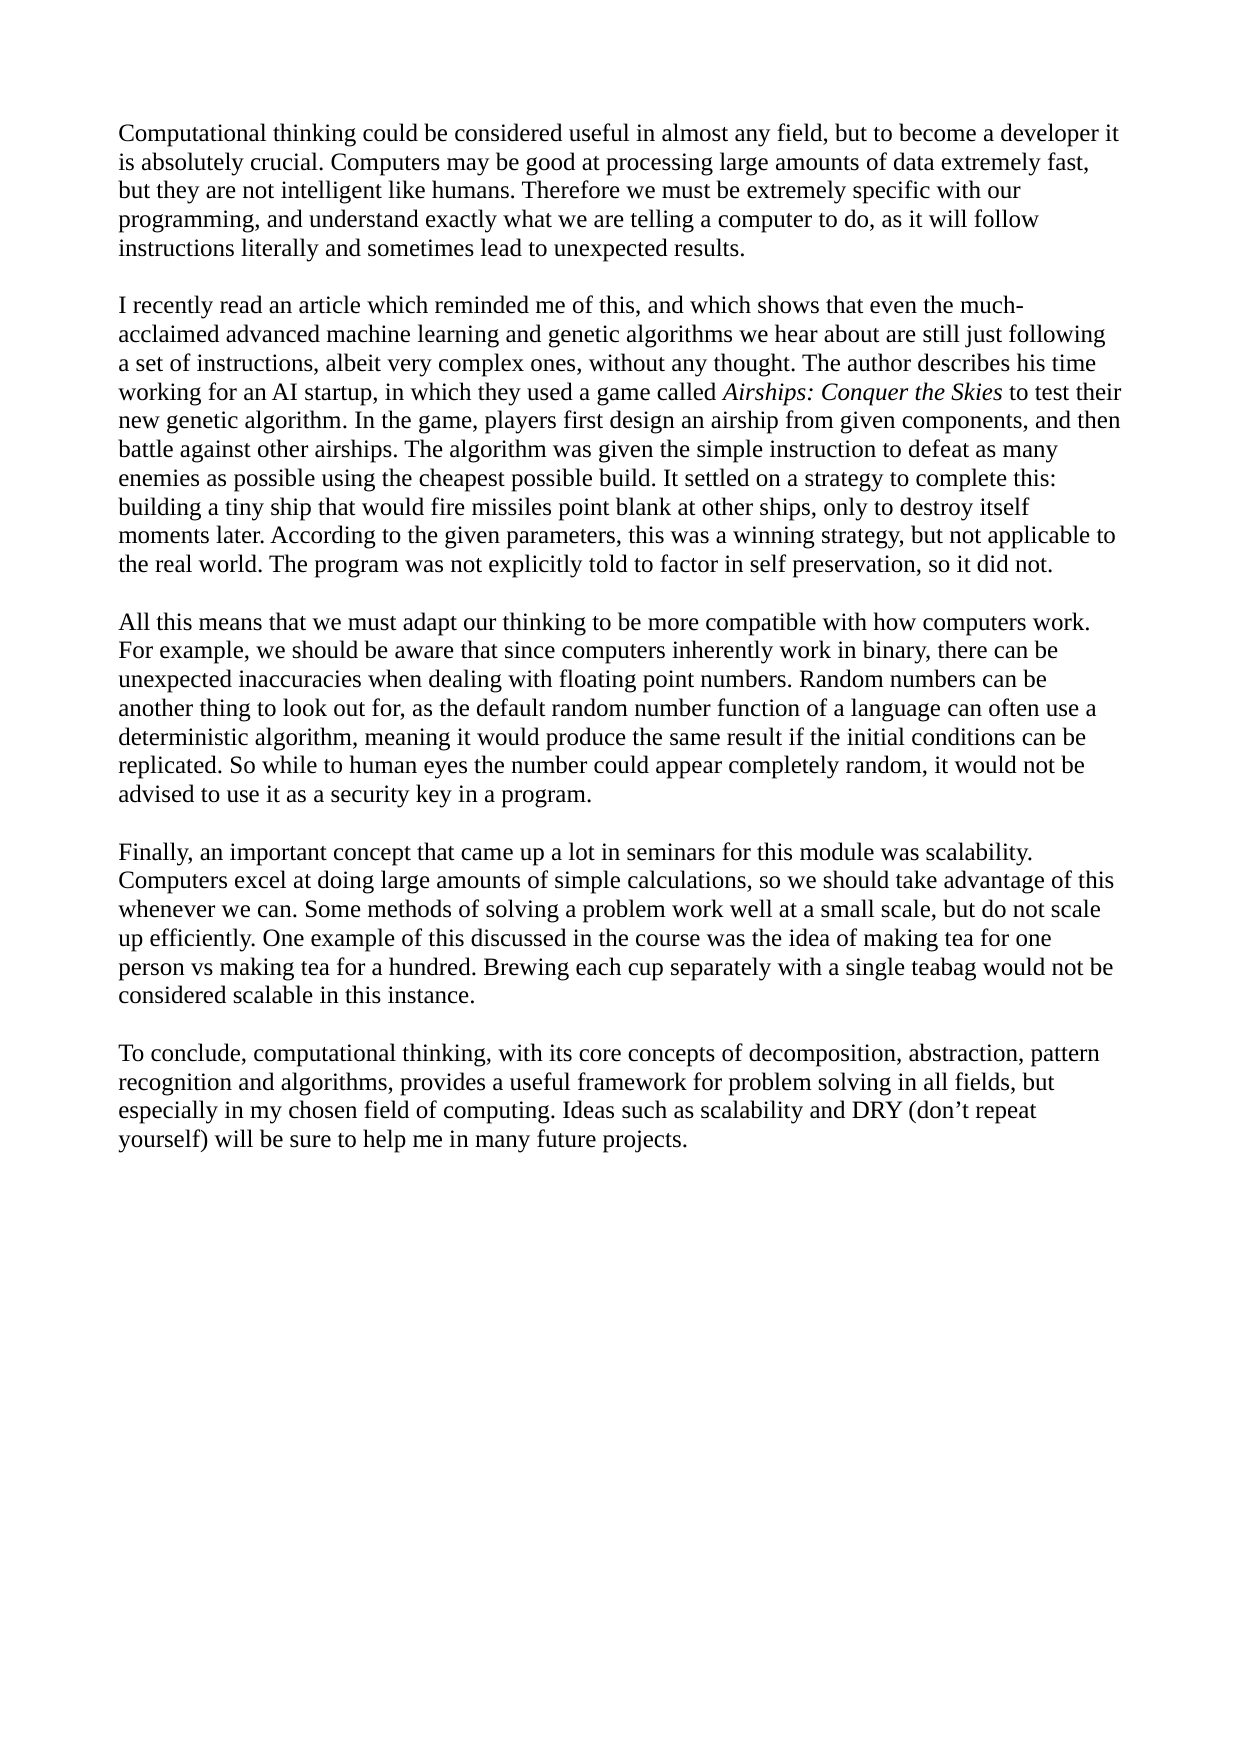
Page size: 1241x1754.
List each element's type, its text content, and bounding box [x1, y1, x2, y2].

text Computational thinking could be considered useful in almost any field, but to become a developer it is absolutely crucial. Computers may be good at processing large amounts of data extremely fast, but they are not intelligent like humans. Therefore we must be extremely specific with our programming, and understand exactly what we are telling a computer to do, as it will follow instructions literally and sometimes lead to unexpected results. [118, 118, 1122, 262]
text Finally, an important concept that came up a lot in seminars for this module was scalability. Computers excel at doing large amounts of simple calculations, so we should take advantage of this whenever we can. Some methods of solving a problem work well at a small scale, but do not scale up efficiently. One example of this discussed in the course was the idea of making tea for one person vs making tea for a hundred. Brewing each cup separately with a single teabag would not be considered scalable in this instance. [118, 837, 1122, 1009]
text To conclude, computational thinking, with its core concepts of decomposition, abstraction, pattern recognition and algorithms, provides a useful framework for problem solving in all fields, but especially in my chosen field of computing. Ideas such as scalability and DRY (don’t repeat yourself) will be sure to help me in many future projects. [118, 1038, 1122, 1153]
text I recently read an article which reminded me of this, and which shows that even the much-acclaimed advanced machine learning and genetic algorithms we hear about are still just following a set of instructions, albeit very complex ones, without any thought. The author describes his time working for an AI startup, in which they used a game called Airships: Conquer the Skies to test their new genetic algorithm. In the game, players first design an airship from given components, and then battle against other airships. The algorithm was given the simple instruction to defeat as many enemies as possible using the cheapest possible build. It settled on a strategy to complete this: building a tiny ship that would fire missiles point blank at other ships, only to destroy itself moments later. According to the given parameters, this was a winning strategy, but not applicable to the real world. The program was not explicitly told to factor in self preservation, so it did not. [118, 291, 1122, 578]
text All this means that we must adapt our thinking to be more compatible with how computers work. For example, we should be aware that since computers inherently work in binary, there can be unexpected inaccuracies when dealing with floating point numbers. Random numbers can be another thing to look out for, as the default random number function of a language can often use a deterministic algorithm, meaning it would produce the same result if the initial conditions can be replicated. So while to human eyes the number could appear completely random, it would not be advised to use it as a security key in a program. [118, 607, 1122, 808]
